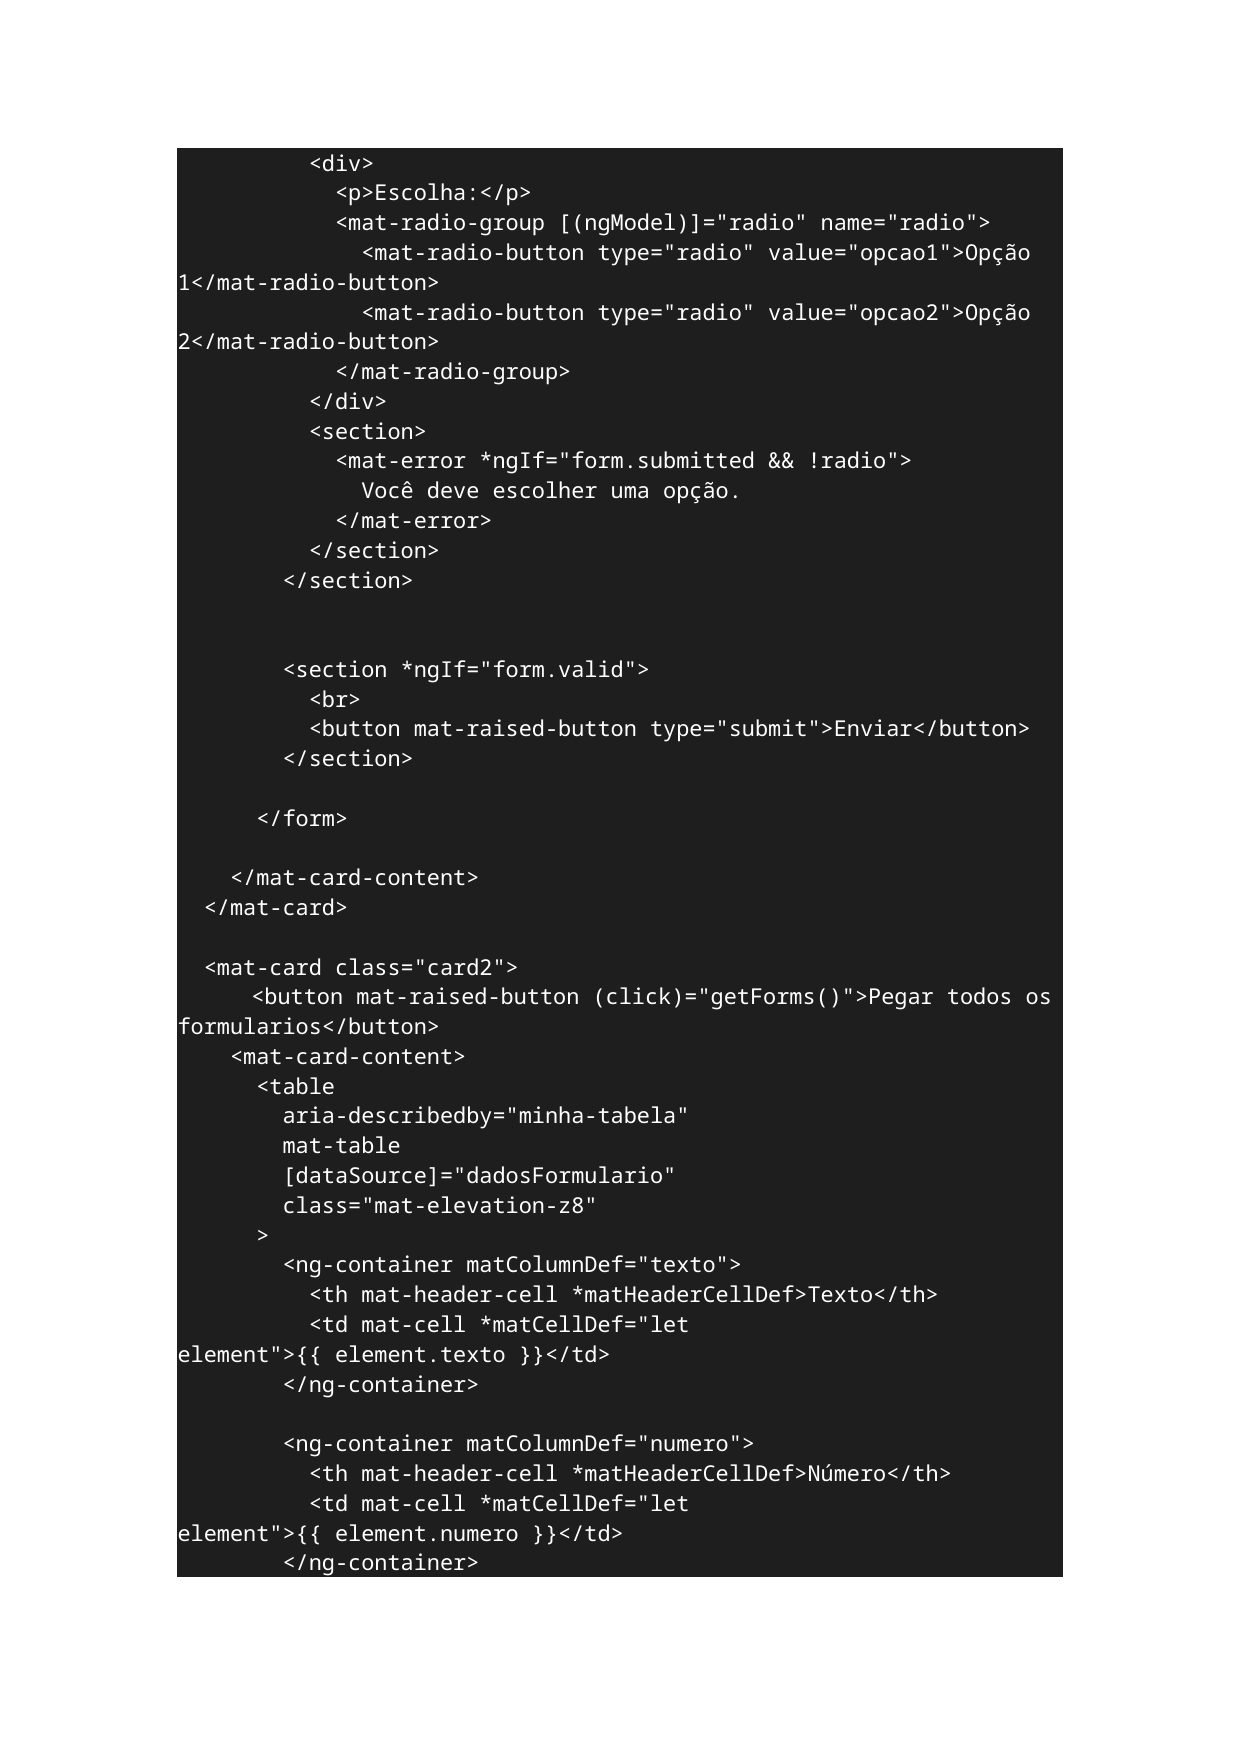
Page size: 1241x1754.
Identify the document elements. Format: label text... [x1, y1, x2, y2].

text <button mat-raised-button (click)="getForms()">Pegar todos os formularios</button> [177, 981, 1063, 1041]
text </mat-card> [177, 892, 1063, 922]
text </div> [177, 386, 1063, 416]
text Você deve escolher uma opção. [177, 475, 1063, 505]
text <table [177, 1071, 1063, 1101]
text </mat-card-content> [177, 862, 1063, 892]
text mat-table [177, 1130, 1063, 1160]
text <td mat-cell *matCellDef="let element">{{ element.numero }}</td> [177, 1488, 1063, 1547]
text <mat-radio-group [(ngModel)]="radio" name="radio"> [177, 207, 1063, 237]
text <ng-container matColumnDef="texto"> [177, 1249, 1063, 1279]
text <p>Escolha:</p> [177, 177, 1063, 207]
text <button mat-raised-button type="submit">Enviar</button> [177, 713, 1063, 743]
text </mat-error> [177, 505, 1063, 535]
text <section> [177, 416, 1063, 446]
text </section> [177, 535, 1063, 565]
text </form> [177, 803, 1063, 832]
text <td mat-cell *matCellDef="let element">{{ element.texto }}</td> [177, 1309, 1063, 1369]
text [dataSource]="dadosFormulario" [177, 1160, 1063, 1190]
text <th mat-header-cell *matHeaderCellDef>Texto</th> [177, 1279, 1063, 1309]
text <mat-radio-button type="radio" value="opcao2">Opção 2</mat-radio-button> [177, 297, 1063, 356]
text </mat-radio-group> [177, 356, 1063, 386]
text class="mat-elevation-z8" [177, 1190, 1063, 1220]
text <section *ngIf="form.valid"> [177, 654, 1063, 684]
text </ng-container> [177, 1547, 1063, 1577]
text <br> [177, 684, 1063, 713]
text <mat-error *ngIf="form.submitted && !radio"> [177, 446, 1063, 475]
text <th mat-header-cell *matHeaderCellDef>Número</th> [177, 1458, 1063, 1488]
text <ng-container matColumnDef="numero"> [177, 1428, 1063, 1458]
text </ng-container> [177, 1369, 1063, 1398]
text <mat-card-content> [177, 1041, 1063, 1071]
text </section> [177, 565, 1063, 594]
text </section> [177, 743, 1063, 773]
text aria-describedby="minha-tabela" [177, 1101, 1063, 1130]
text <mat-card class="card2"> [177, 952, 1063, 981]
text > [177, 1220, 1063, 1249]
text <mat-radio-button type="radio" value="opcao1">Opção 1</mat-radio-button> [177, 237, 1063, 297]
text <div> [177, 148, 1063, 177]
